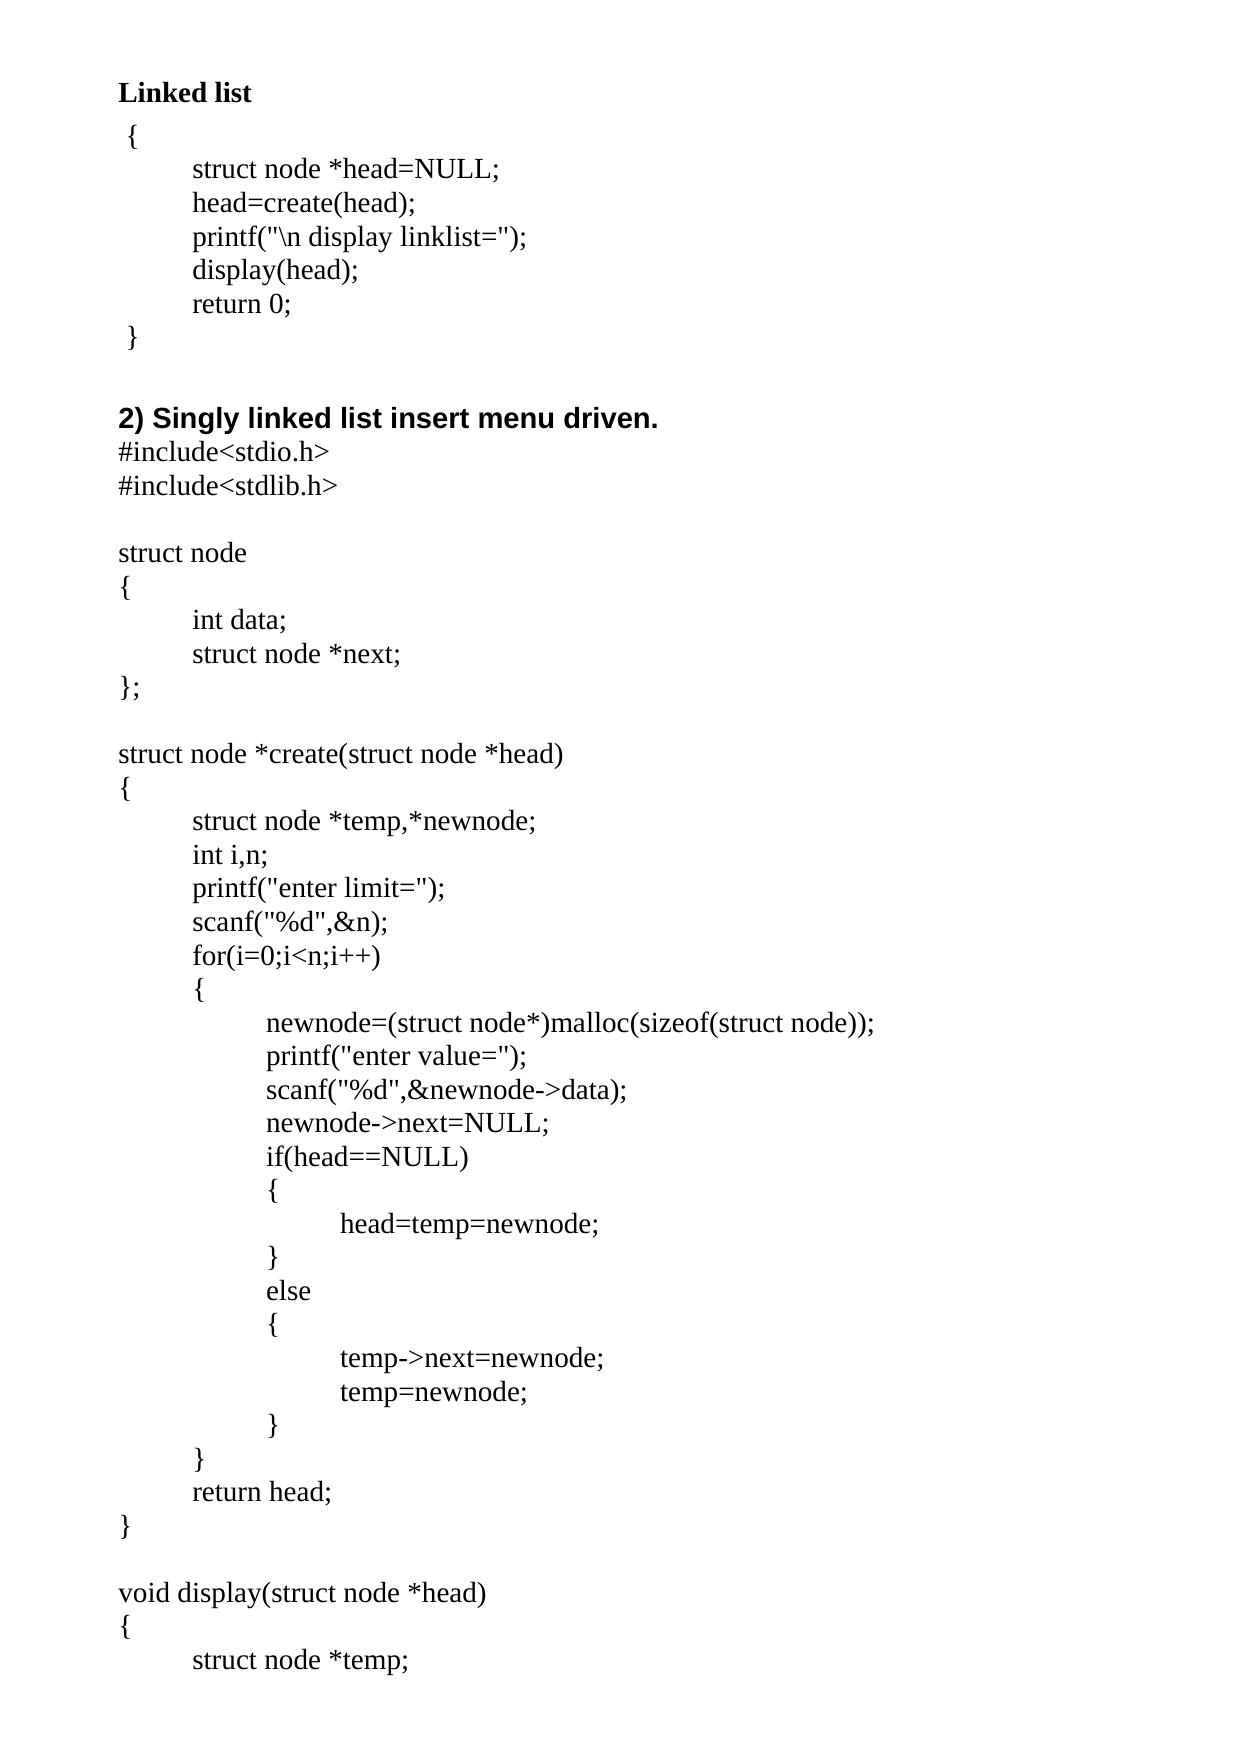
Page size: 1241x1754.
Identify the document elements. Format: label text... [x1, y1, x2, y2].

text { [118, 971, 1122, 1005]
text for(i=0;i<n;i++) [118, 938, 1122, 971]
text { [118, 770, 1122, 803]
text struct node *head=NULL; [118, 152, 1122, 185]
text temp->next=newnode; [118, 1340, 1122, 1374]
text { [118, 1307, 1122, 1340]
subtitle 2) Singly linked list insert menu driven. [118, 401, 1122, 434]
text { [118, 118, 1122, 152]
text struct node *temp; [118, 1642, 1122, 1676]
text head=create(head); [118, 185, 1122, 219]
text head=temp=newnode; [118, 1206, 1122, 1239]
text } [118, 1239, 1122, 1273]
text else [118, 1273, 1122, 1307]
text #include<stdlib.h> [118, 468, 1122, 502]
text } [118, 1508, 1122, 1541]
text display(head); [118, 252, 1122, 286]
text printf("enter limit="); [118, 871, 1122, 904]
text return 0; [118, 286, 1122, 319]
text struct node *next; [118, 636, 1122, 669]
text { [118, 1172, 1122, 1206]
text int data; [118, 602, 1122, 636]
text printf("\n display linklist="); [118, 219, 1122, 252]
text { [118, 569, 1122, 602]
text int i,n; [118, 837, 1122, 871]
text scanf("%d",&n); [118, 904, 1122, 938]
text struct node *temp,*newnode; [118, 803, 1122, 837]
text { [118, 1608, 1122, 1642]
text temp=newnode; [118, 1374, 1122, 1407]
text } [118, 1441, 1122, 1474]
text newnode->next=NULL; [118, 1105, 1122, 1139]
text newnode=(struct node*)malloc(sizeof(struct node)); [118, 1005, 1122, 1038]
text void display(struct node *head) [118, 1575, 1122, 1608]
text }; [118, 669, 1122, 703]
text if(head==NULL) [118, 1139, 1122, 1172]
text struct node *create(struct node *head) [118, 736, 1122, 770]
text } [118, 319, 1122, 353]
text scanf("%d",&newnode->data); [118, 1072, 1122, 1105]
text return head; [118, 1474, 1122, 1508]
text #include<stdio.h> [118, 434, 1122, 468]
text printf("enter value="); [118, 1038, 1122, 1072]
text struct node [118, 535, 1122, 569]
text } [118, 1407, 1122, 1441]
